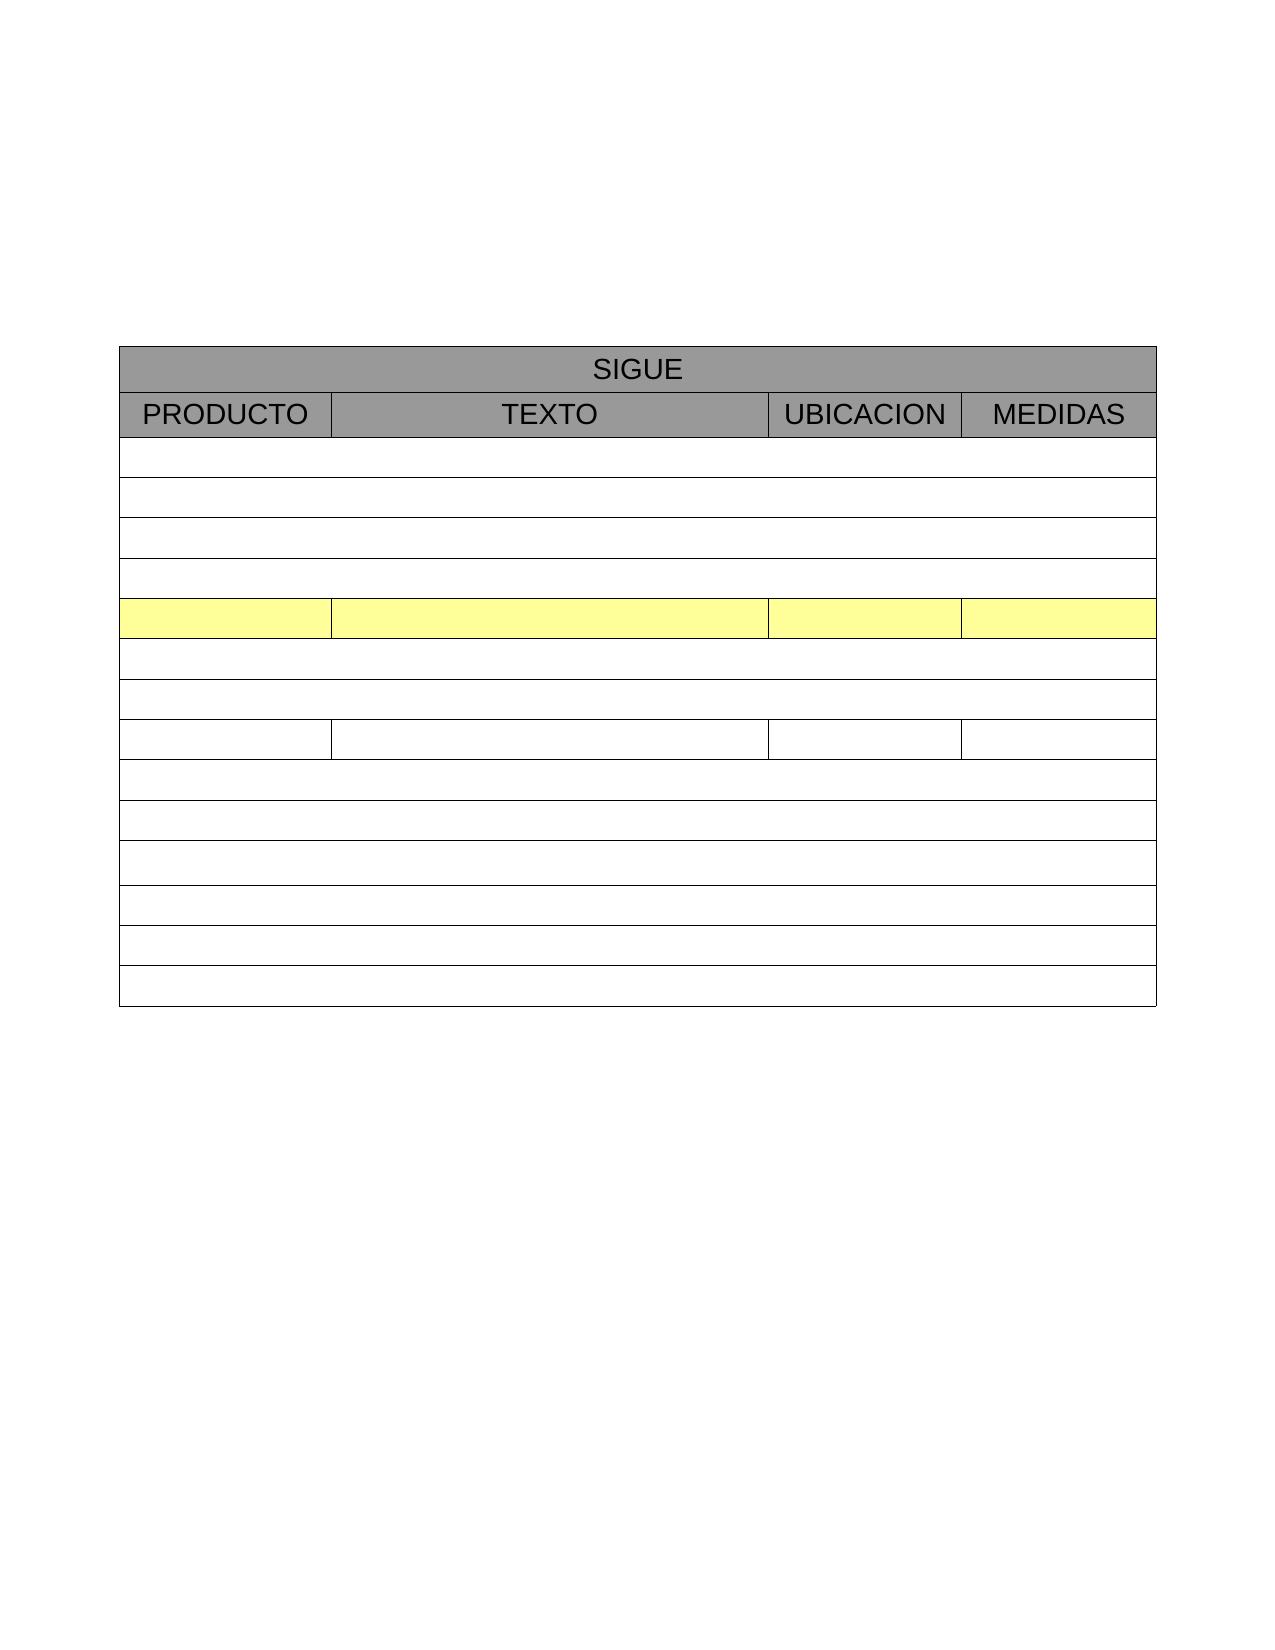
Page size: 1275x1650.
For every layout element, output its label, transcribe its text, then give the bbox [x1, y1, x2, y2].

table_cell <p.ubicacion> [769, 599, 961, 638]
table_cell UBICACION [769, 393, 961, 437]
table_cell <p.ubicacion> [769, 720, 961, 759]
table_cell </otherwise> [120, 886, 1156, 925]
table_cell <p.descrip.split('TEXTO:')[-1]> [332, 720, 768, 759]
table_cell <p.producto.name> [120, 720, 331, 759]
table_cell PRODUCTO [120, 393, 331, 437]
table_cell </otherwise> [120, 760, 1156, 799]
table_cell <otherwise test=""> [120, 680, 1156, 719]
table_cell <when test="p.origen == '4'"> [120, 518, 1156, 558]
table_cell TEXTO [332, 393, 768, 437]
table_cell <choose test=""> [120, 478, 1156, 517]
table_cell MEDIDAS [962, 393, 1156, 437]
table_cell </when> [120, 801, 1156, 840]
table_header SIGUE [120, 347, 1156, 392]
table_cell <p.producto.name> [120, 599, 331, 638]
table_cell <otherwise test=""> [120, 841, 1156, 885]
table_cell <for each="p in edicion['edicion'].publicacionesDiario"> [120, 438, 1156, 477]
table_cell </choose> [120, 926, 1156, 965]
table_cell <p.medidas> [962, 599, 1156, 638]
table_cell </when> [120, 639, 1156, 678]
table_cell <when test="p.impresion=='impreso'"> [120, 559, 1156, 598]
table_cell <p.descrip.split('TEXTO:')[-1]> [332, 599, 768, 638]
table_cell <p.medidas> [962, 720, 1156, 759]
table_cell </for> [120, 966, 1156, 1006]
